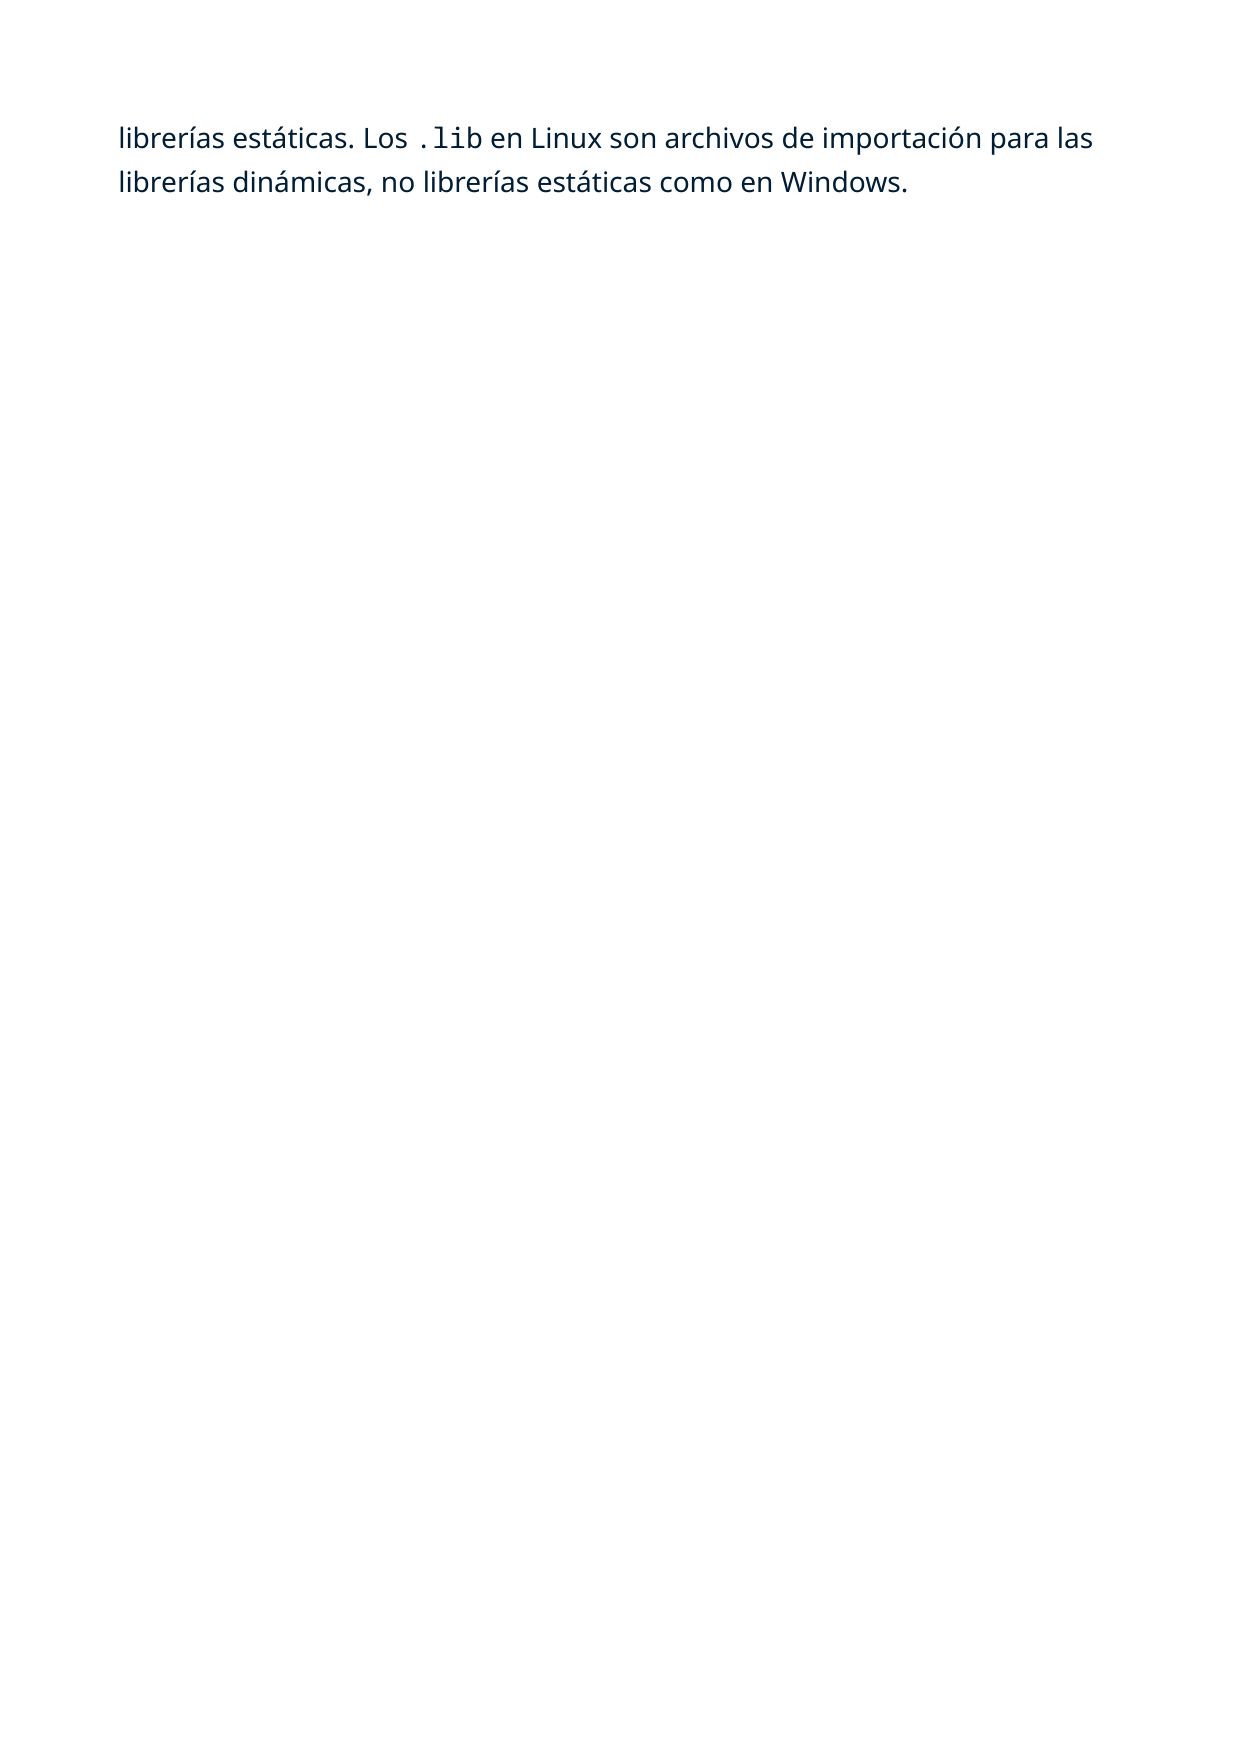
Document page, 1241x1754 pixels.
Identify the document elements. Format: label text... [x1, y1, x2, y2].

text librerías estáticas. Los .lib en Linux son archivos de importación para las librerías dinámicas, no librerías estáticas como en Windows. [118, 118, 1122, 201]
